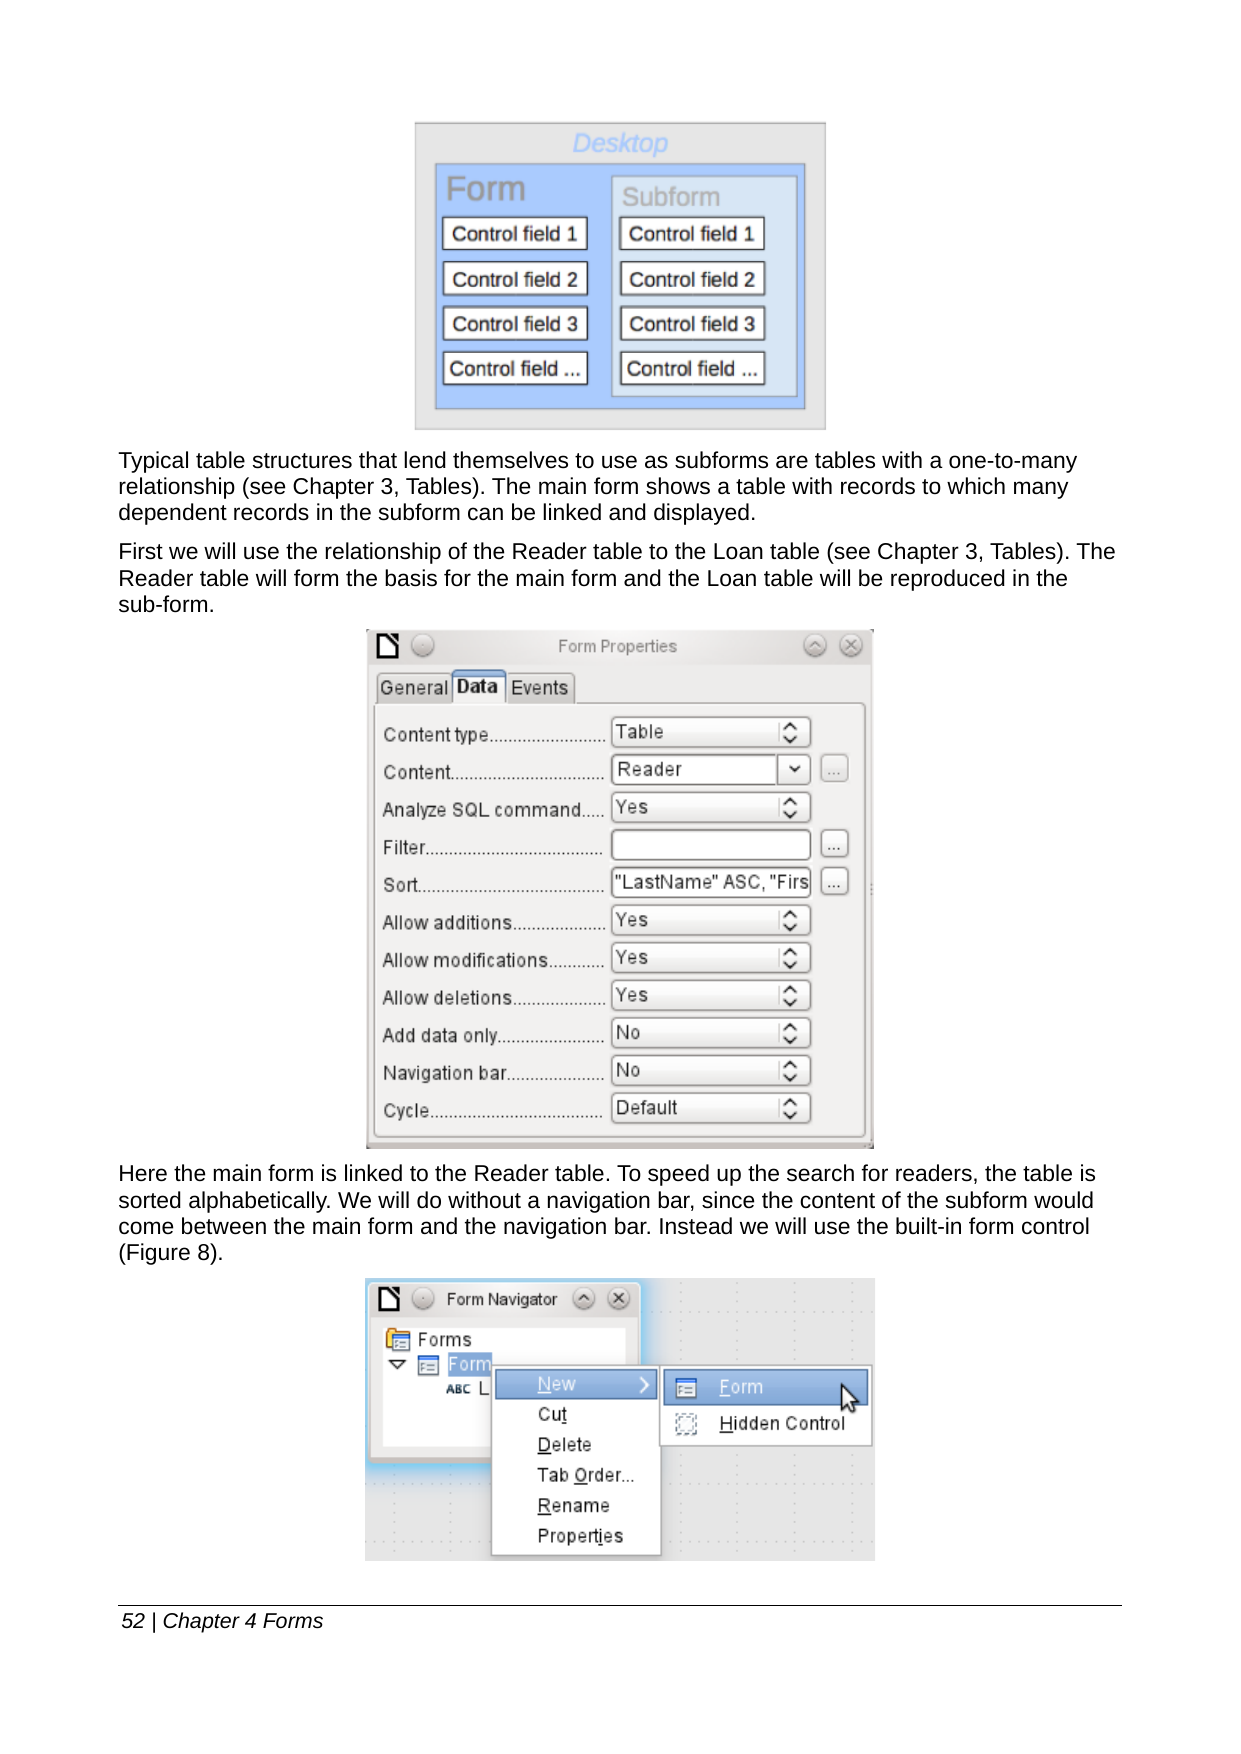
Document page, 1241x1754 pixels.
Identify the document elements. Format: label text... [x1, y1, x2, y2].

picture [365, 1278, 876, 1561]
text Here the main form is linked to the Reader table. To speed up the search for readers, the table is sorted alphabetically. We will do without a navigation bar, since the content of the subform would come between the main form and the navigation bar. Instead we will use the built-in form control (Figure 8). [118, 1160, 1122, 1266]
picture [366, 629, 874, 1149]
text First we will use the relationship of the Reader table to the Loan table (see Chapter 3, Tables). The Reader table will form the basis for the main form and the Loan table will be reproduced in the sub‑form. [118, 538, 1122, 617]
text Typical table structures that lend themselves to use as subforms are tables with a one-to-many relationship (see Chapter 3, Tables). The main form shows a table with records to which many dependent records in the subform can be linked and displayed. [118, 447, 1122, 526]
picture [410, 118, 830, 435]
